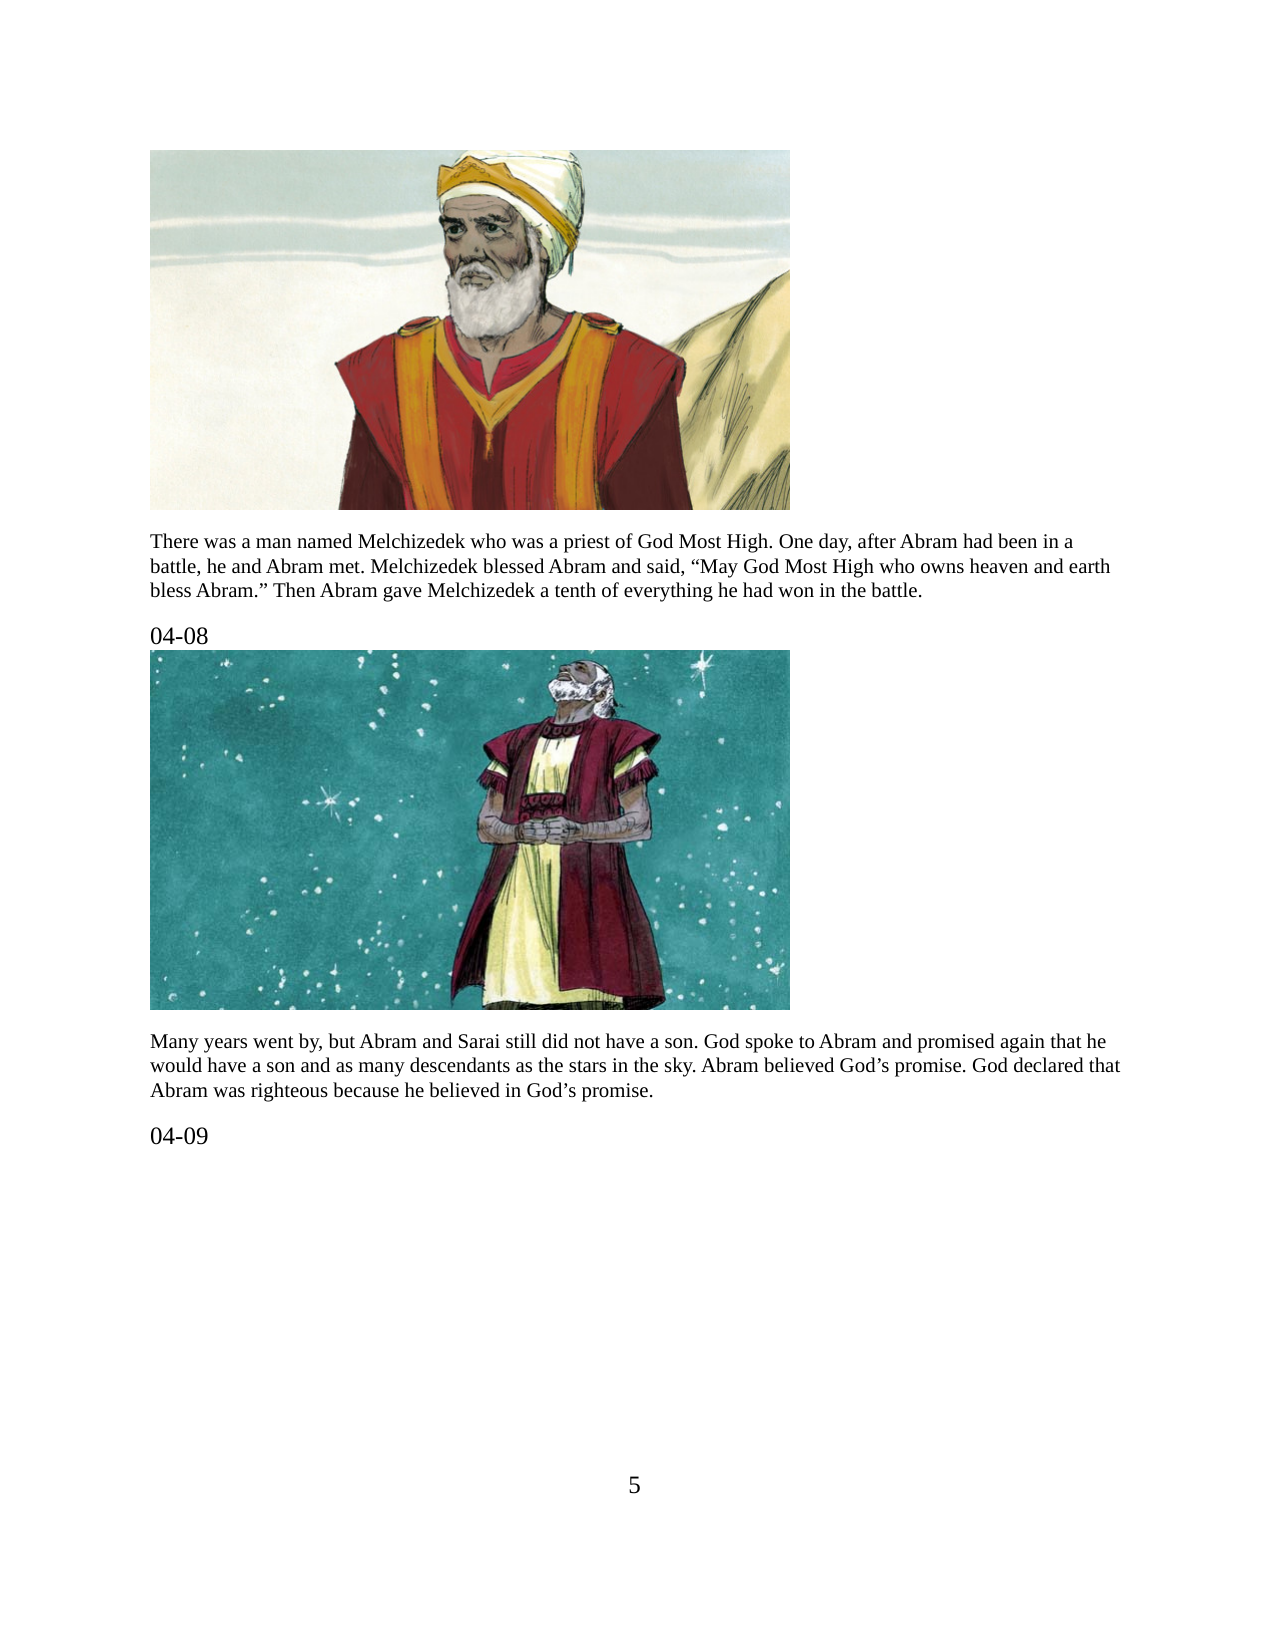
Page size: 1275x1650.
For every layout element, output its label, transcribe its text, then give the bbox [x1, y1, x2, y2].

text Many years went by, but Abram and Sarai still did not have a son. God spoke to Abram and promised again that he would have a son and as many descendants as the stars in the sky. Abram believed God’s promise. God declared that Abram was righteous because he believed in God’s promise. [150, 1029, 1125, 1102]
picture [150, 150, 790, 510]
subtitle 04-09 [150, 1121, 1125, 1150]
text There was a man named Melchizedek who was a priest of God Most High. One day, after Abram had been in a battle, he and Abram met. Melchizedek blessed Abram and said, “May God Most High who owns heaven and earth bless Abram.” Then Abram gave Melchizedek a tenth of everything he had won in the battle. [150, 529, 1125, 602]
subtitle 04-08 [150, 621, 1125, 650]
picture [150, 650, 790, 1010]
